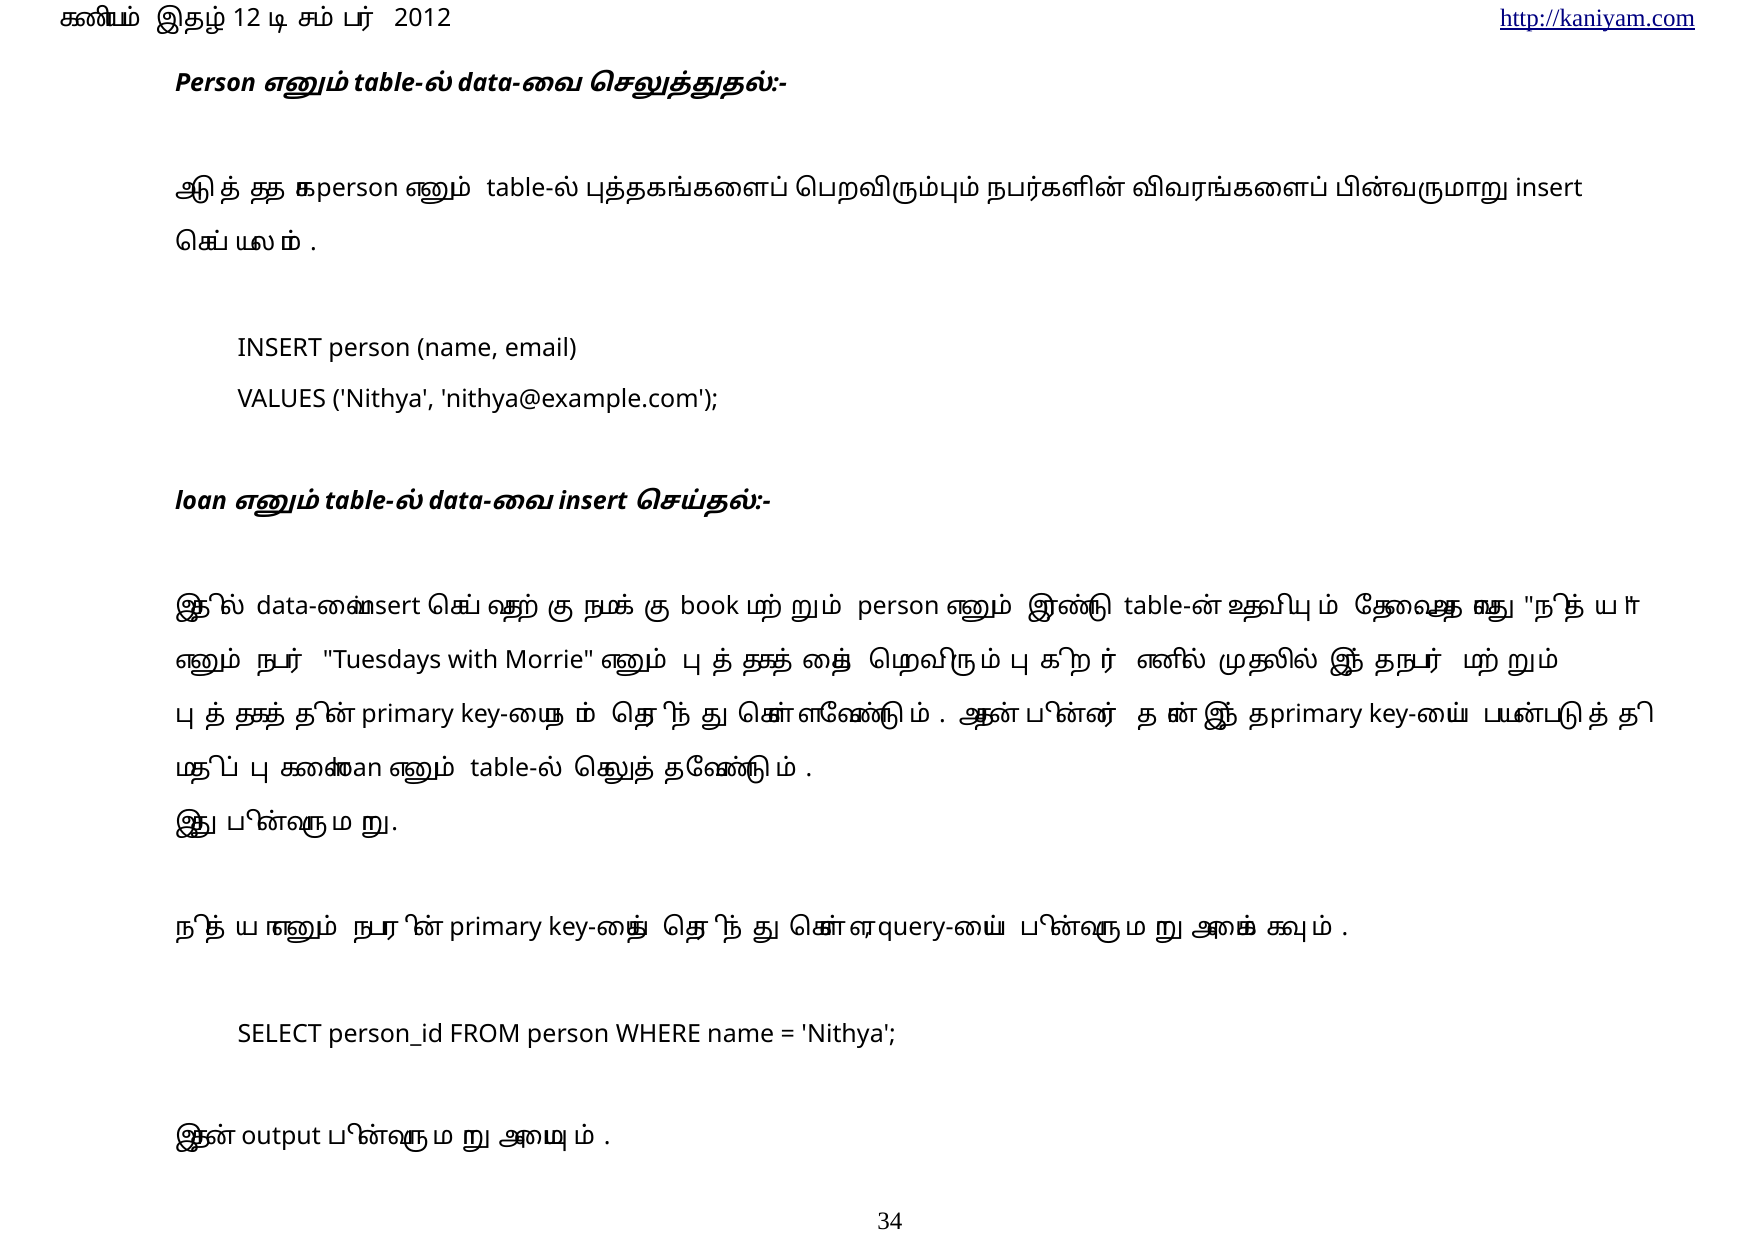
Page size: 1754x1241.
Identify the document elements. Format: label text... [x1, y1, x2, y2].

text VALUES ('Nithya', 'nithya@example.com'); loan எனும் table-ல் data-வை insert செய்தல்:- இதில் data-வை insert செய்வதற்கு நமக்கு book மற்றும் person எனும் இரண்டு table-ன் உதவியும் தேவை. அதாவது "நித்யா" எனும் நபர் "Tuesdays with Morrie" எனும் புத்தகத்தைப் பெற விரும்புகிறார் எனில் முதலில் இந்த நபர் மற்றும் புத்தகத்தின் primary key-யை நாம் தெரிந்து கொள்ள வேண்டும். அதன் பின்னர் தான் இந்த primary key-யைப் பயன்படுத்தி மதிப்புகளை loan எனும் table-ல் செலுத்த வேண்டும். இது பின்வருமாறு. நித்யா எனும் நபரின் primary key-யைத் தெரிந்து கொள்ள, query-யைப் பின்வருமாறு அமைக்கவும். [175, 381, 1695, 946]
text INSERT person (name, email) [175, 330, 1695, 364]
text SELECT person_id FROM person WHERE name = 'Nithya'; இதன் output பின்வருமாறு அமையும். [175, 1015, 1695, 1154]
text Person எனும் table-ல் data-வை செலுத்துதல்:- அடுத்ததாக person எனும் table-ல் புத்தகங்களைப் பெறவிரும்பும் நபர்களின் விவரங்களைப் பின்வருமாறு insert செய்யலாம். [175, 64, 1695, 260]
